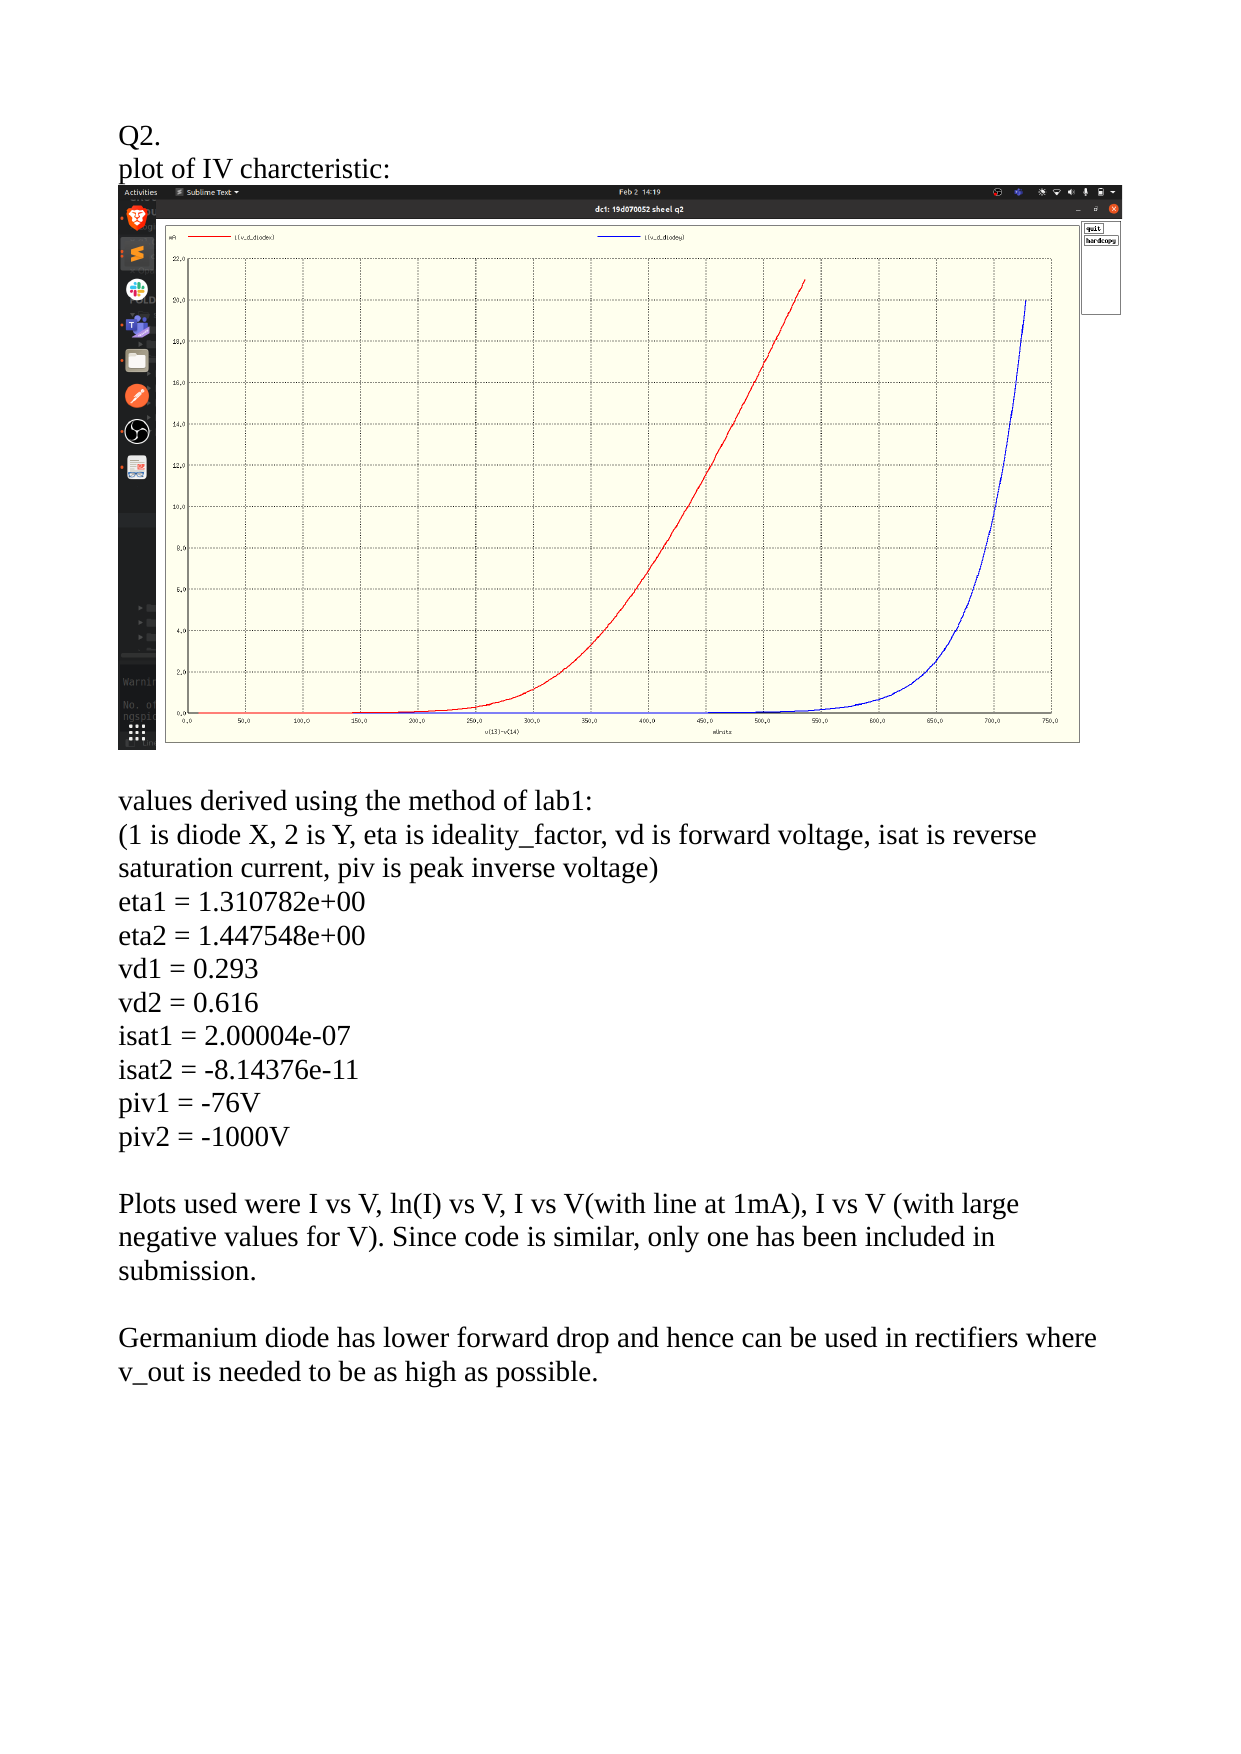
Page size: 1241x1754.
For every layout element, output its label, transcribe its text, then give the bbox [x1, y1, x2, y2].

text piv2 = -1000V [118, 1119, 1122, 1152]
text plot of IV charcteristic: [118, 152, 1122, 185]
text eta2 = 1.447548e+00 [118, 918, 1122, 951]
picture [118, 185, 1123, 750]
text piv1 = -76V [118, 1085, 1122, 1119]
text vd2 = 0.616 [118, 985, 1122, 1018]
text Q2. [118, 118, 1122, 152]
text vd1 = 0.293 [118, 951, 1122, 985]
text (1 is diode X, 2 is Y, eta is ideality_factor, vd is forward voltage, isat is reverse saturation current, piv is peak inverse voltage) [118, 817, 1122, 884]
text eta1 = 1.310782e+00 [118, 884, 1122, 918]
text isat2 = -8.14376e-11 [118, 1052, 1122, 1085]
text Germanium diode has lower forward drop and hence can be used in rectifiers where v_out is needed to be as high as possible. [118, 1320, 1122, 1387]
text isat1 = 2.00004e-07 [118, 1018, 1122, 1052]
text Plots used were I vs V, ln(I) vs V, I vs V(with line at 1mA), I vs V (with large negative values for V). Since code is similar, only one has been included in submission. [118, 1186, 1122, 1287]
text values derived using the method of lab1: [118, 750, 1122, 817]
